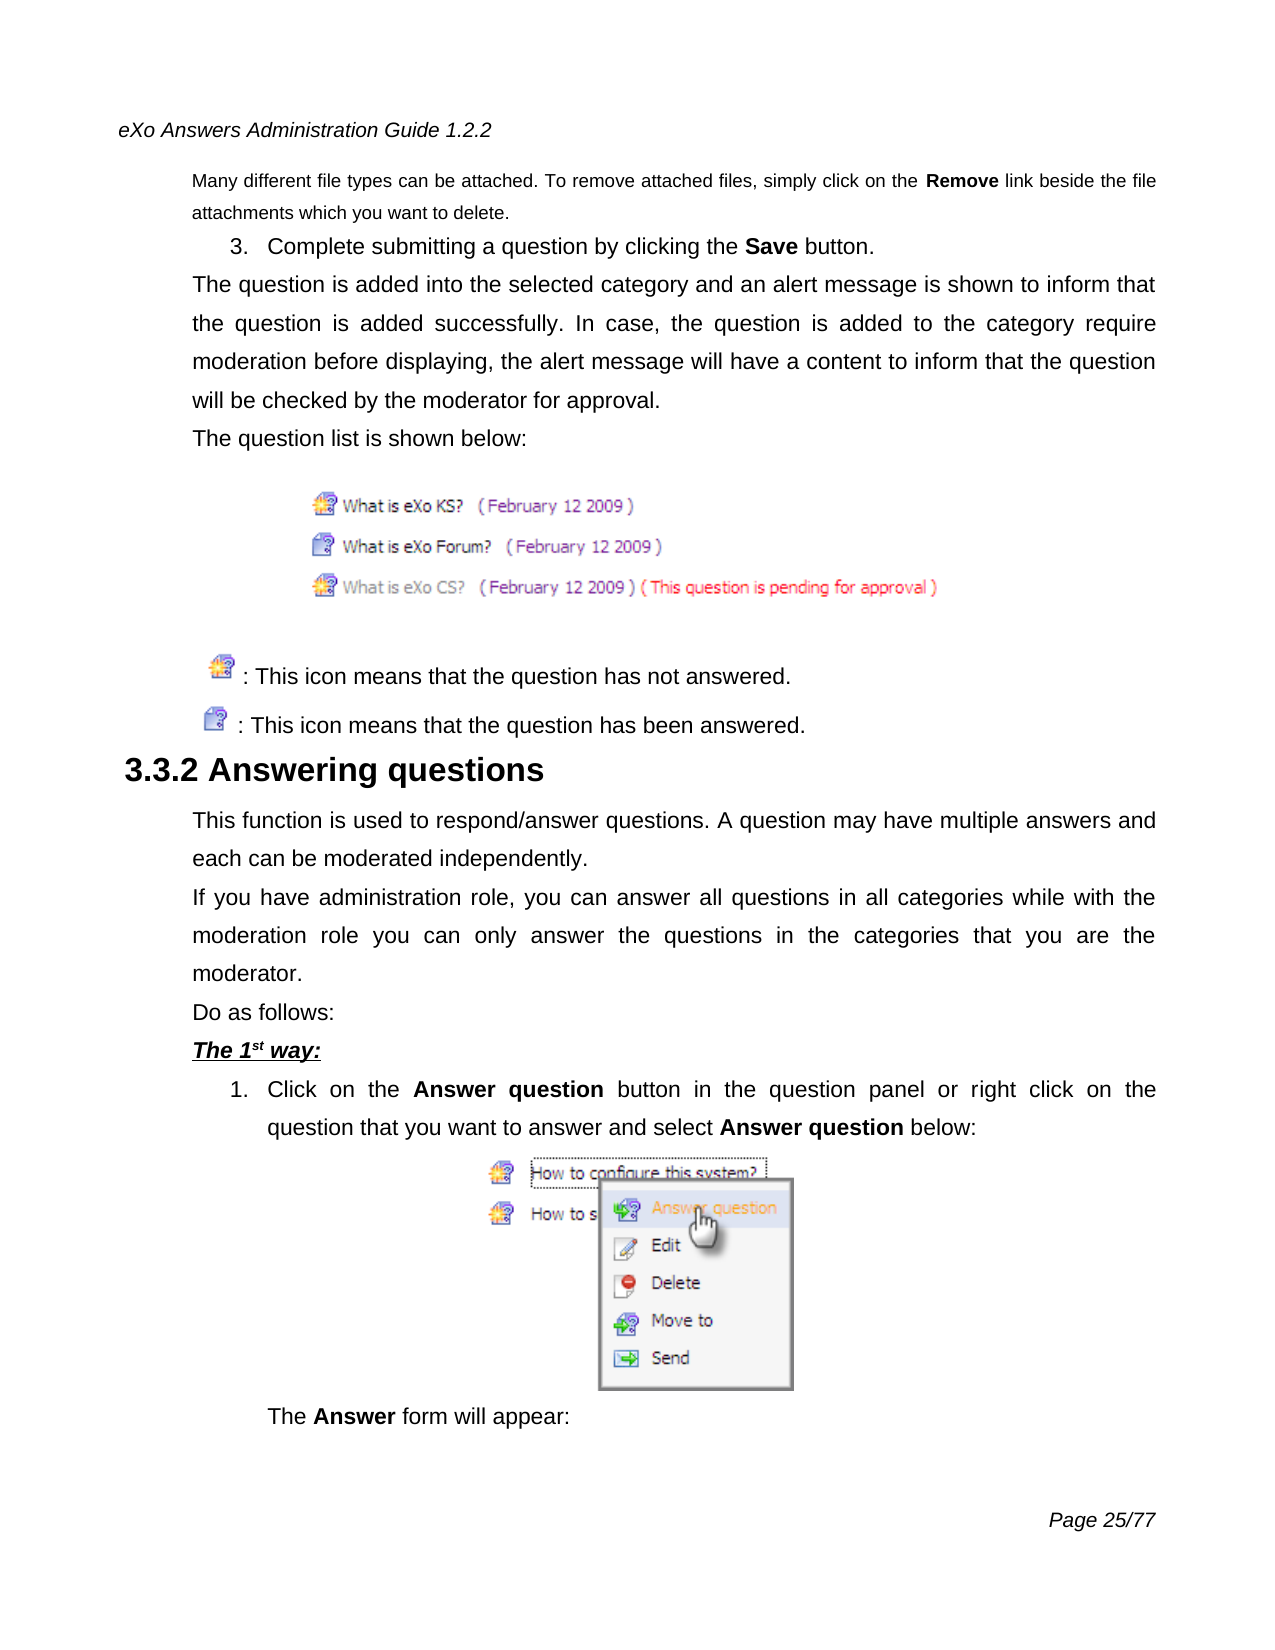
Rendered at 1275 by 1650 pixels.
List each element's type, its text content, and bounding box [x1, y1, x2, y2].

text The question list is shown below: [192, 426, 1157, 451]
picture [300, 478, 976, 636]
text : This icon means that the question has been answered. [192, 702, 1157, 739]
picture [204, 648, 243, 685]
subtitle Answering questions [124, 751, 1157, 789]
text : This icon means that the question has not answered. [192, 464, 1157, 690]
list Click on the Answer question button in the question panel or right click on the question that you want to answer and select Answer question below: [229, 1076, 1157, 1141]
picture [481, 1153, 794, 1391]
text If you have administration role, you can answer all questions in all categories while with the moderation role you can only answer the questions in the categories that you are the moderator. [192, 884, 1157, 987]
text The question is added into the selected category and an alert message is shown to inform that the question is added successfully. In case, the question is added to the category require moderation before displaying, the alert message will have a content to inform that the question will be checked by the moderator for approval. [192, 272, 1157, 413]
picture [198, 702, 232, 734]
list Complete submitting a question by clicking the Save button. [229, 233, 1157, 259]
list The Answer form will appear: [229, 1153, 1157, 1429]
text This function is used to respond/answer questions. A question may have multiple answers and each can be moderated independently. [192, 807, 1157, 871]
text The 1st way: [192, 1038, 1157, 1064]
text Many different file types can be attached. To remove attached files, simply click on the Remove link beside the file attachments which you want to delete. [192, 171, 1157, 223]
text Do as follows: [192, 999, 1157, 1025]
